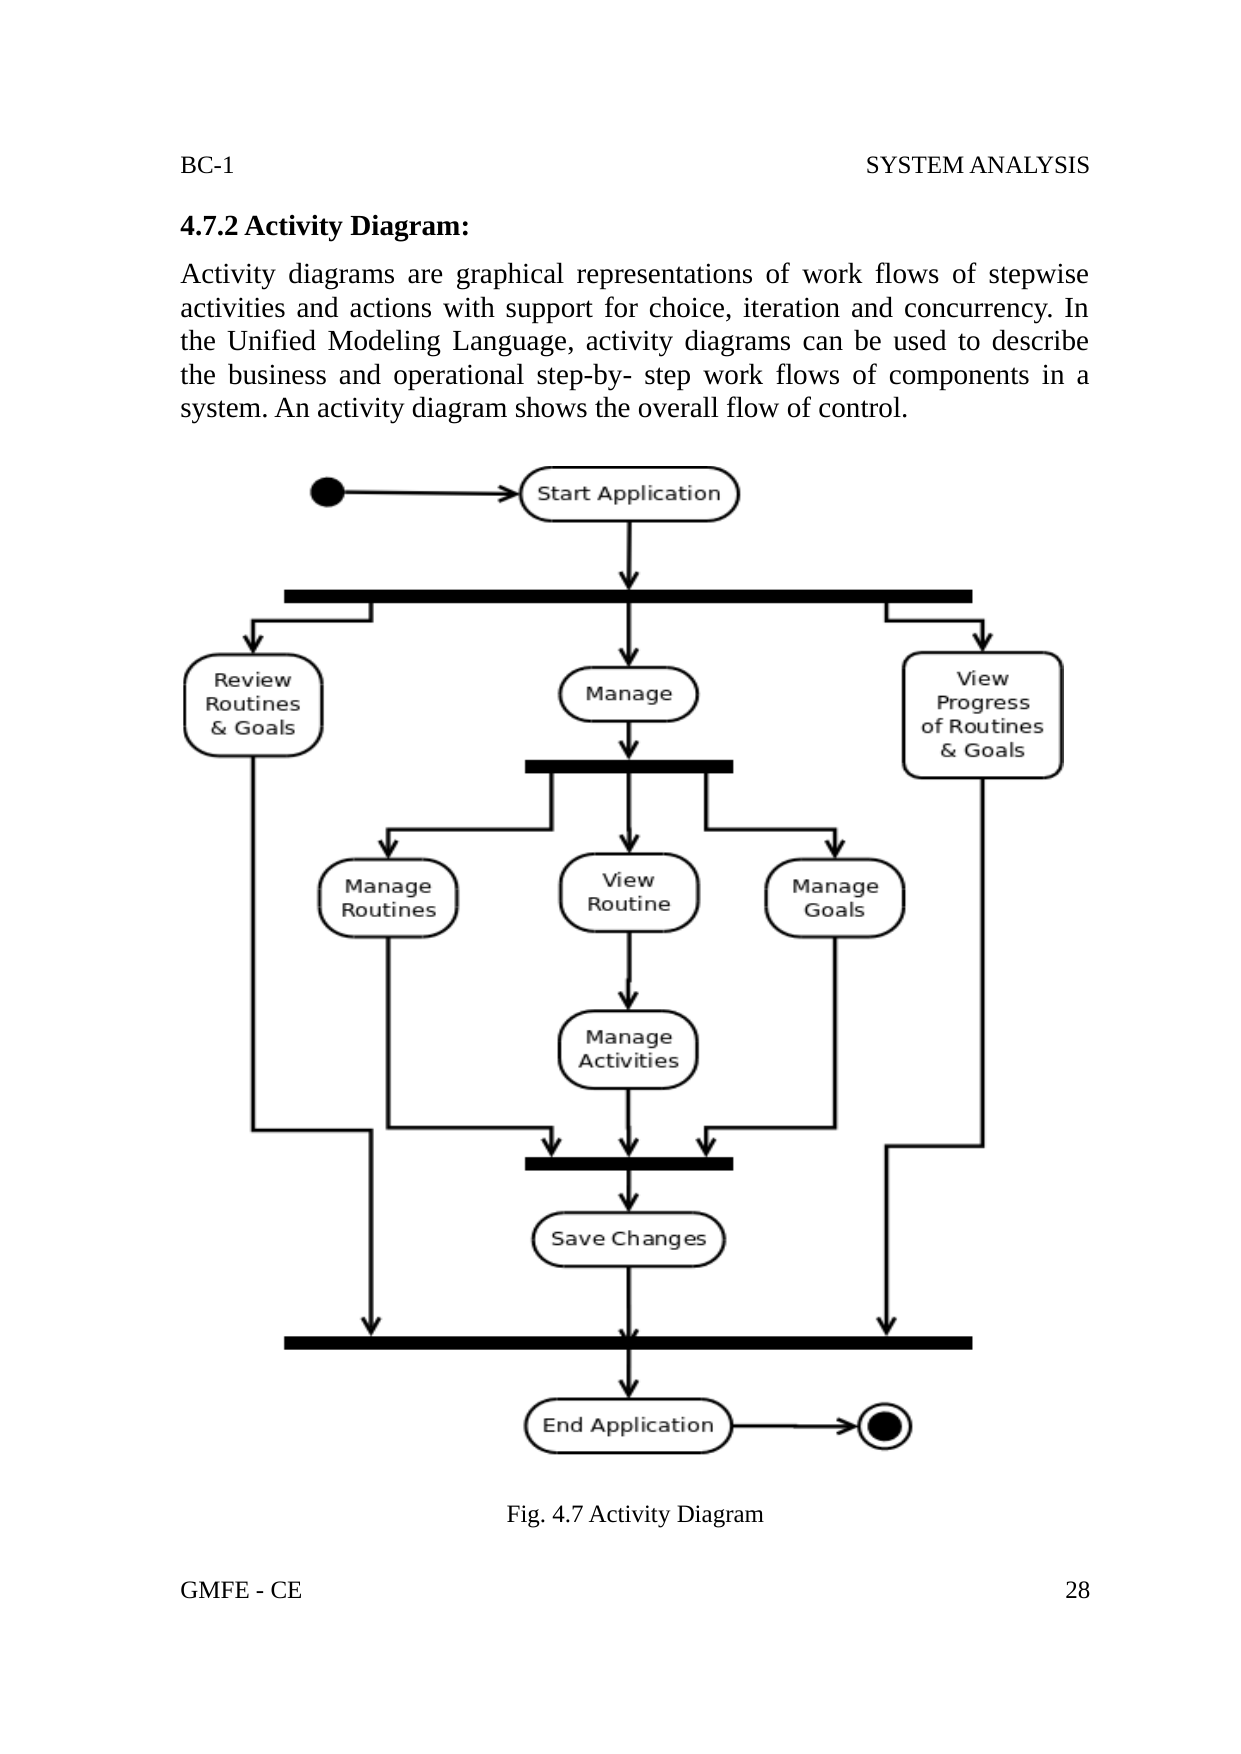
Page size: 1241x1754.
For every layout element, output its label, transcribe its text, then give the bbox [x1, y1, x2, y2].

picture [183, 466, 1064, 1456]
text 4.7.2 Activity Diagram: [180, 208, 1090, 242]
text Activity diagrams are graphical representations of work flows of stepwise activities and actions with support for choice, iteration and concurrency. In the Unified Modeling Language, activity diagrams can be used to describe the business and operational step-by- step work flows of components in a system. An activity diagram shows the overall flow of control. [180, 256, 1090, 424]
text Fig. 4.7 Activity Diagram [180, 1499, 1090, 1528]
